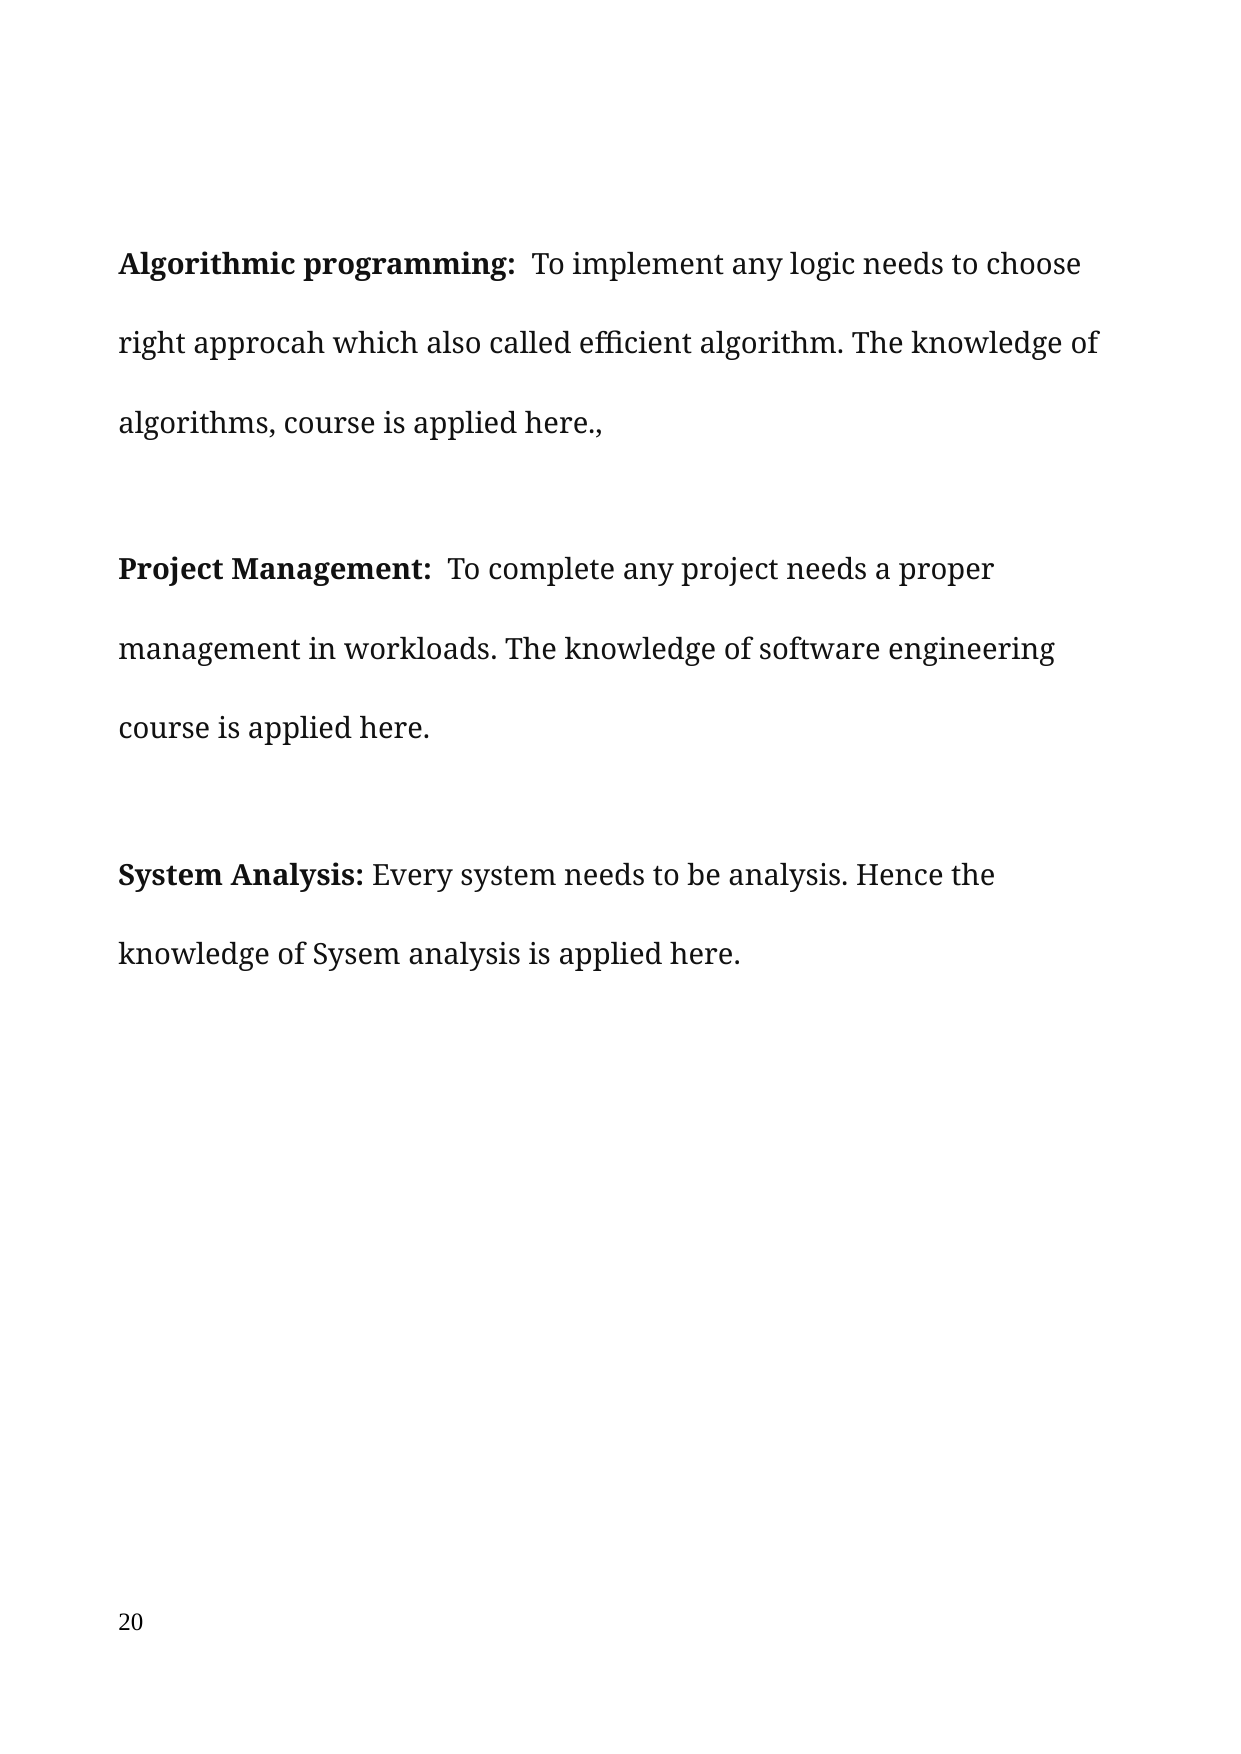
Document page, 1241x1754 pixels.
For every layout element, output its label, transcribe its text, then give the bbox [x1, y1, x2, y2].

text Project Management: To complete any project needs a proper management in workloads. The knowledge of software engineering course is applied here. [118, 549, 1122, 747]
text System Analysis: Every system needs to be analysis. Hence the knowledge of Sysem analysis is applied here. [118, 854, 1122, 973]
text Algorithmic programming: To implement any logic needs to choose right approcah which also called efficient algorithm. The knowledge of algorithms, course is applied here., [118, 243, 1122, 442]
